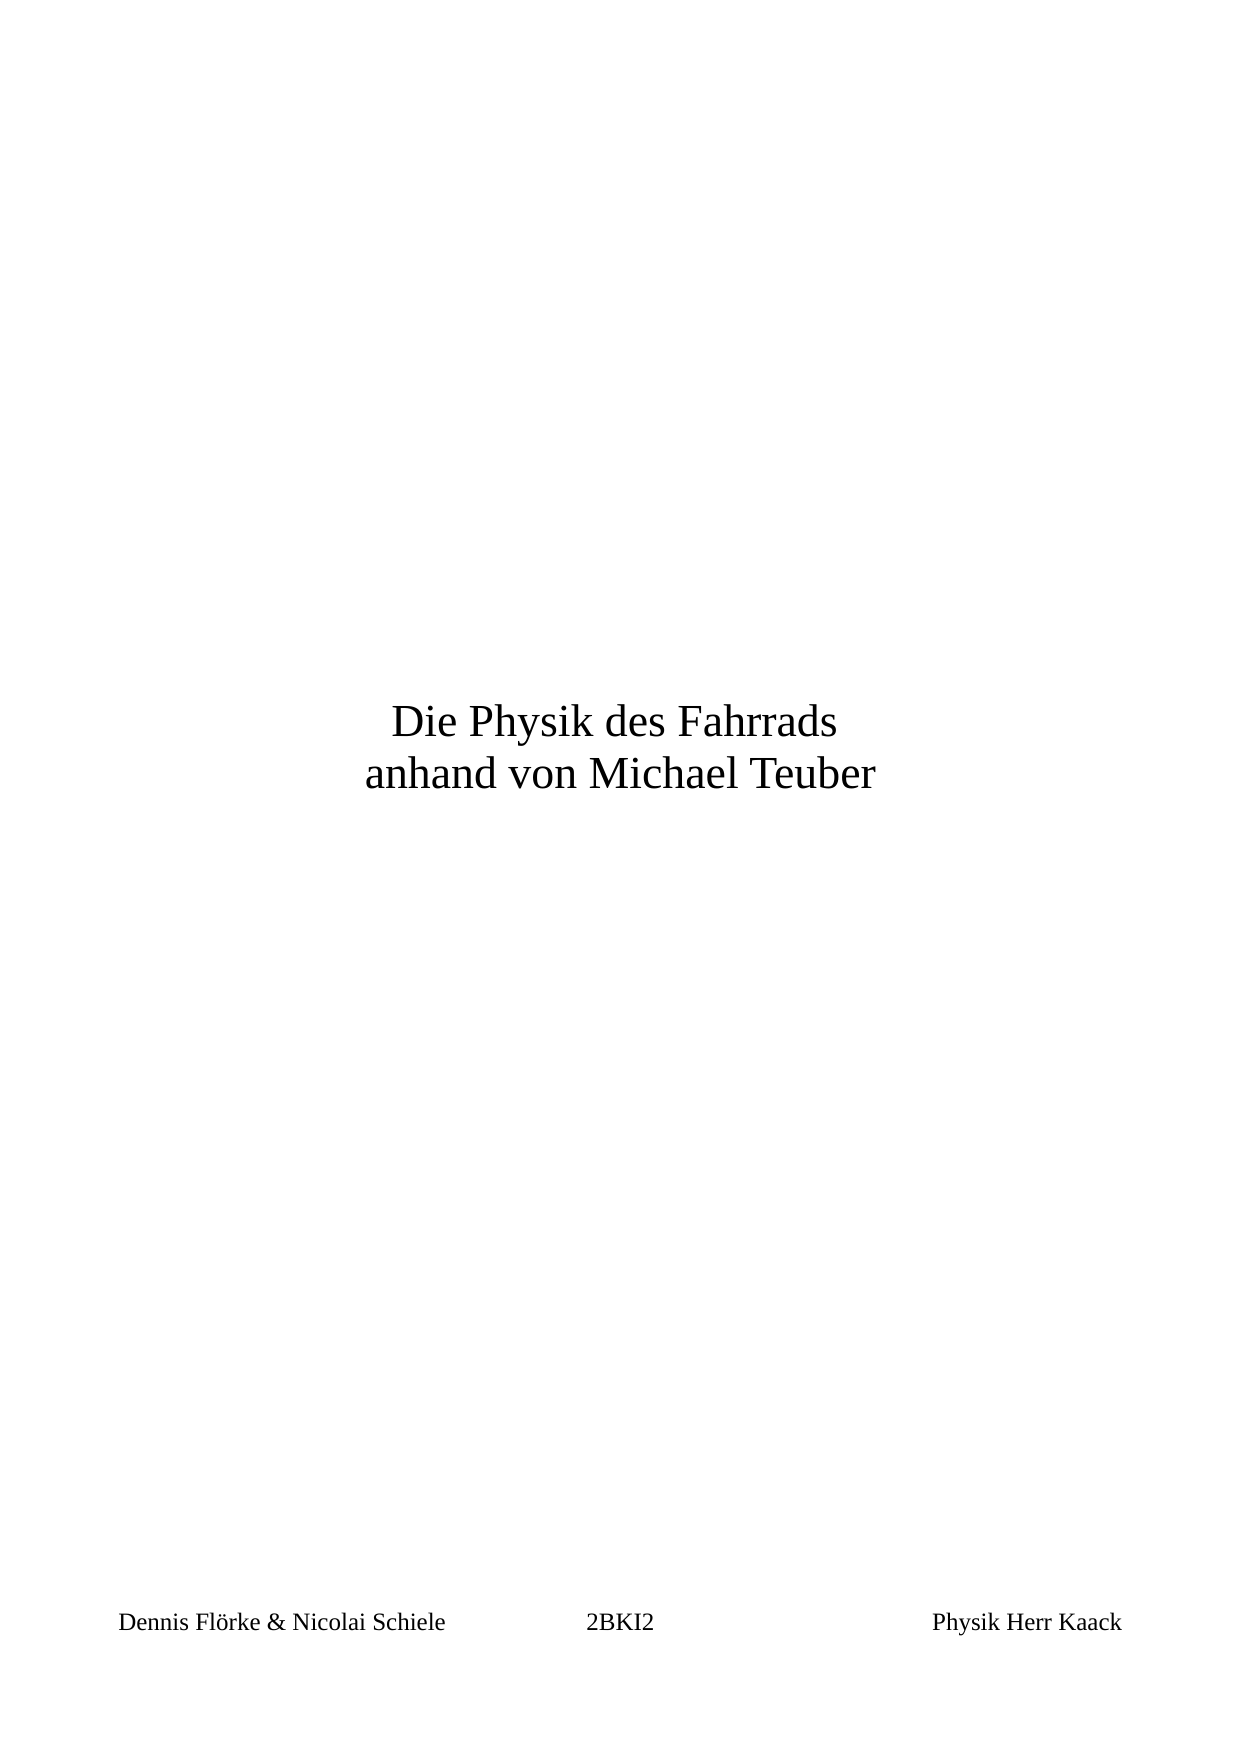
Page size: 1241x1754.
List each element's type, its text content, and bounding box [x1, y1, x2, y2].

text anhand von Michael Teuber [118, 746, 1122, 798]
text Die Physik des Fahrrads [118, 693, 1122, 746]
